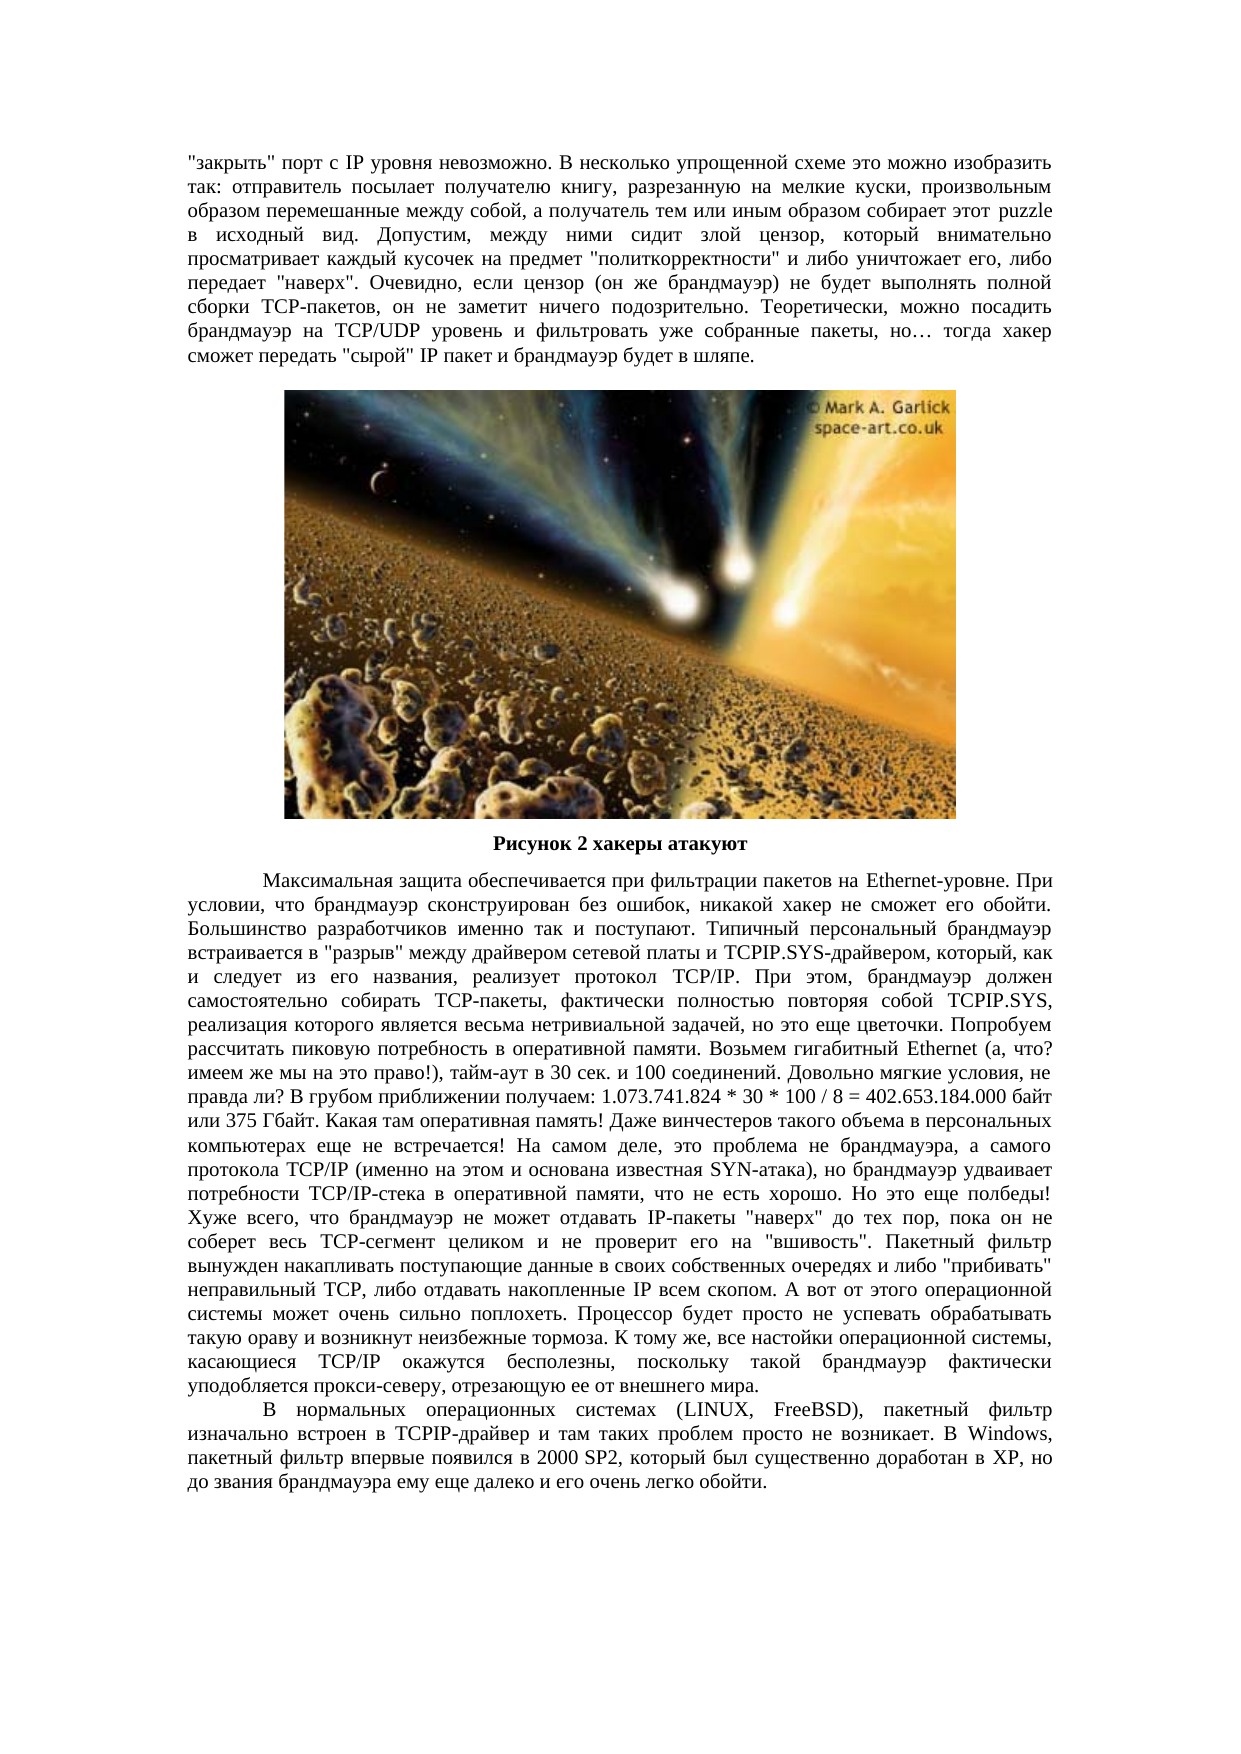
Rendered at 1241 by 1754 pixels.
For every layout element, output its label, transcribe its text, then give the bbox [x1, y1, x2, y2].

text "закрыть" порт с IP уровня невозможно. В несколько упрощенной схеме это можно изобразить так: отправитель посылает получателю книгу, разрезанную на мелкие куски, произвольным образом перемешанные между собой, а получатель тем или иным образом собирает этот puzzle в исходный вид. Допустим, между ними сидит злой цензор, который внимательно просматривает каждый кусочек на предмет "политкорректности" и либо уничтожает его, либо передает "наверх". Очевидно, если цензор (он же брандмауэр) не будет выполнять полной сборки TCP-пакетов, он не заметит ничего подозрительно. Теоретически, можно посадить брандмауэр на TCP/UDP уровень и фильтровать уже собранные пакеты, но… тогда хакер сможет передать "сырой" IP пакет и брандмауэр будет в шляпе. [187, 150, 1053, 367]
text Рисунок 2 хакеры атакуют [187, 831, 1053, 855]
picture [284, 390, 956, 819]
text Максимальная защита обеспечивается при фильтрации пакетов на Ethernet-уровне. При условии, что брандмауэр сконструирован без ошибок, никакой хакер не сможет его обойти. Большинство разработчиков именно так и поступают. Типичный персональный брандмауэр встраивается в "разрыв" между драйвером сетевой платы и TCPIP.SYS-драйвером, который, как и следует из его названия, реализует протокол TCP/IP. При этом, брандмауэр должен самостоятельно собирать TCP-пакеты, фактически полностью повторяя собой TCPIP.SYS, реализация которого является весьма нетривиальной задачей, но это еще цветочки. Попробуем рассчитать пиковую потребность в оперативной памяти. Возьмем гигабитный Ethernet (а, что? имеем же мы на это право!), тайм-аут в 30 сек. и 100 соединений. Довольно мягкие условия, не правда ли? В грубом приближении получаем: 1.073.741.824 * 30 * 100 / 8 = 402.653.184.000 байт или 375 Гбайт. Какая там оперативная память! Даже винчестеров такого объема в персональных компьютерах еще не встречается! На самом деле, это проблема не брандмауэра, а самого протокола TCP/IP (именно на этом и основана известная SYN-атака), но брандмауэр удваивает потребности TCP/IP-стека в оперативной памяти, что не есть хорошо. Но это еще полбеды! Хуже всего, что брандмауэр не может отдавать IP-пакеты "наверх" до тех пор, пока он не соберет весь TCP-сегмент целиком и не проверит его на "вшивость". Пакетный фильтр вынужден накапливать поступающие данные в своих собственных очередях и либо "прибивать" неправильный TCP, либо отдавать накопленные IP всем скопом. А вот от этого операционной системы может очень сильно поплохеть. Процессор будет просто не успевать обрабатывать такую ораву и возникнут неизбежные тормоза. К тому же, все настойки операционной системы, касающиеся TCP/IP окажутся бесполезны, поскольку такой брандмауэр фактически уподобляется прокси-северу, отрезающую ее от внешнего мира. [187, 868, 1053, 1397]
text В нормальных операционных системах (LINUX, FreeBSD), пакетный фильтр изначально встроен в TCPIP-драйвер и там таких проблем просто не возникает. В Windows, пакетный фильтр впервые появился в 2000 SP2, который был существенно доработан в XP, но до звания брандмауэра ему еще далеко и его очень легко обойти. [187, 1397, 1053, 1493]
